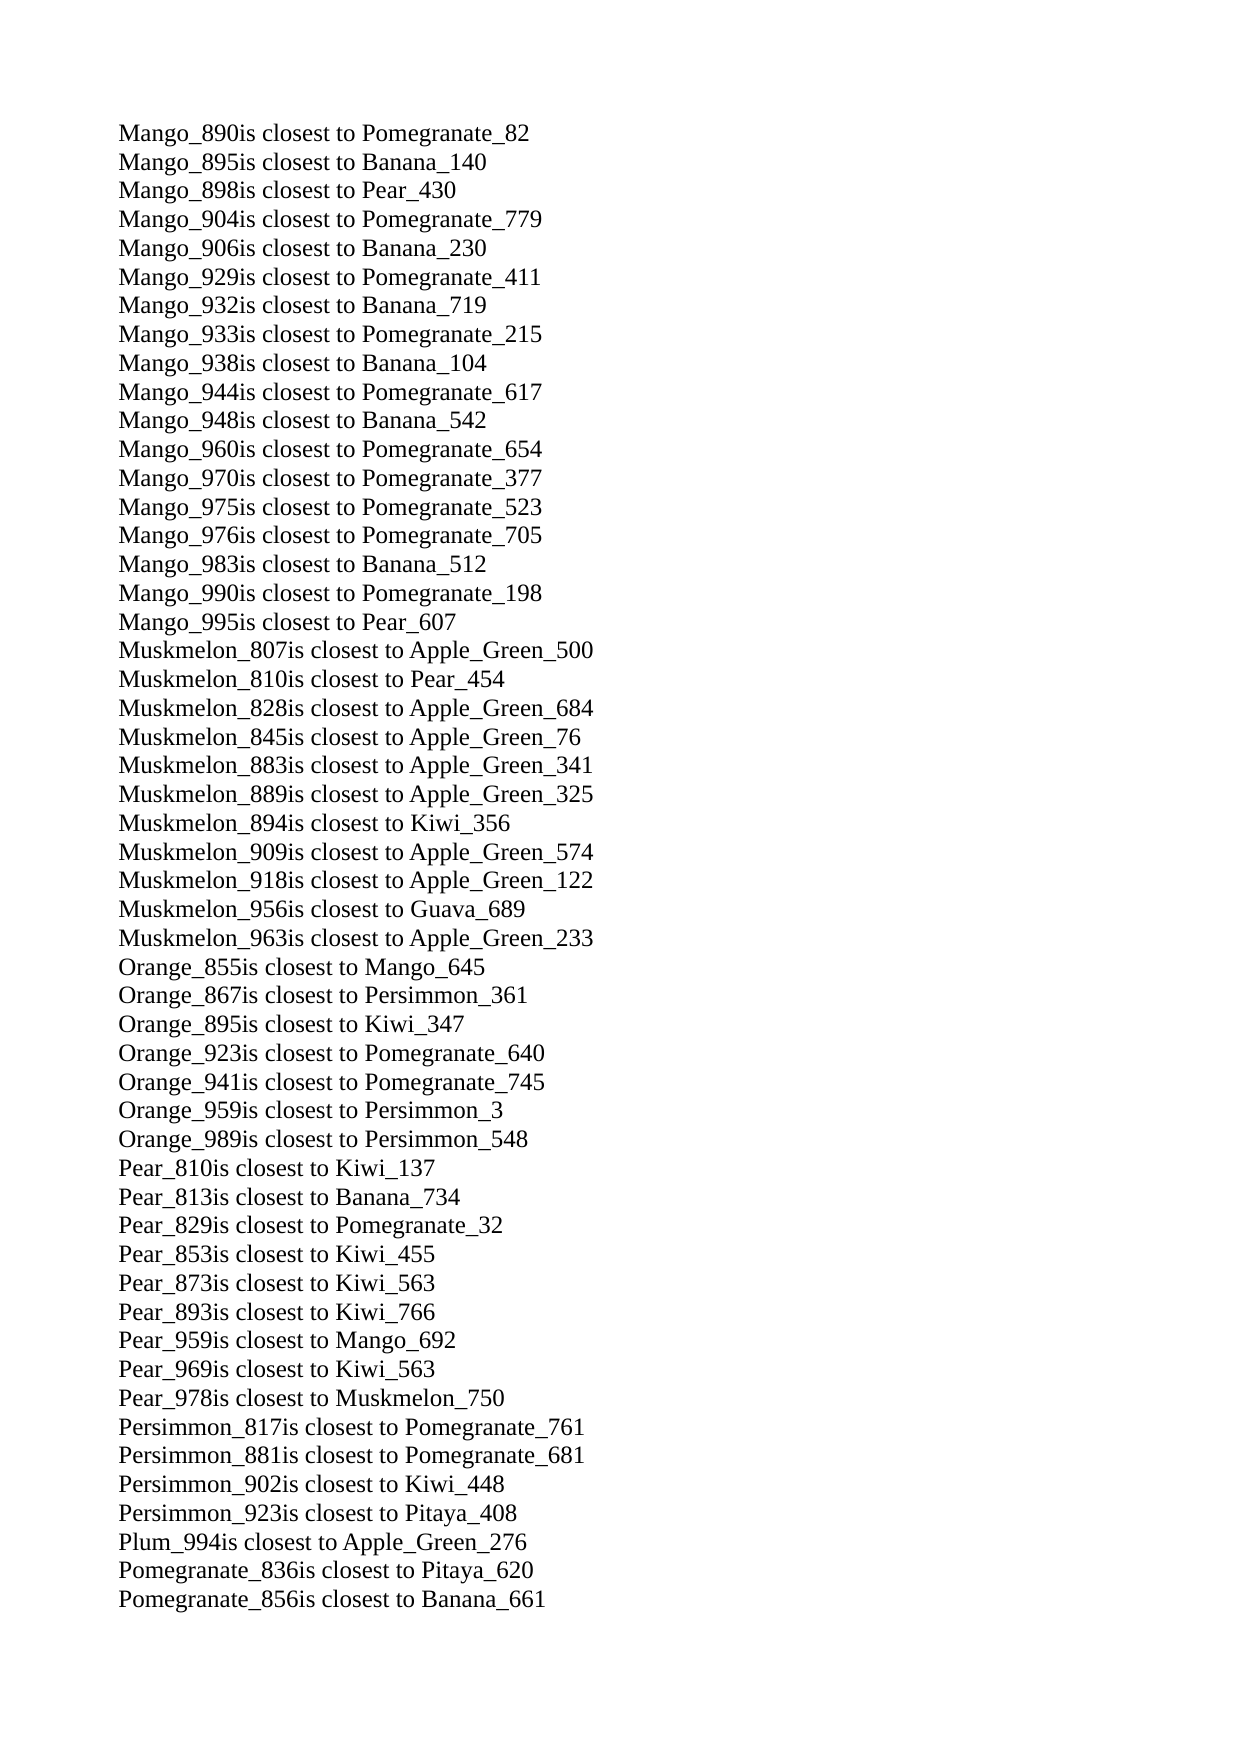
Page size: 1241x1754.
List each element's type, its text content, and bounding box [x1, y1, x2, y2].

text Pomegranate_836is closest to Pitaya_620 [118, 1556, 1122, 1584]
text Muskmelon_807is closest to Apple_Green_500 [118, 636, 1122, 664]
text Mango_904is closest to Pomegranate_779 [118, 204, 1122, 233]
text Mango_898is closest to Pear_430 [118, 176, 1122, 204]
text Pear_813is closest to Banana_734 [118, 1182, 1122, 1211]
text Muskmelon_810is closest to Pear_454 [118, 664, 1122, 693]
text Muskmelon_889is closest to Apple_Green_325 [118, 779, 1122, 808]
text Pear_978is closest to Muskmelon_750 [118, 1383, 1122, 1412]
text Mango_995is closest to Pear_607 [118, 607, 1122, 636]
text Muskmelon_909is closest to Apple_Green_574 [118, 837, 1122, 866]
text Muskmelon_845is closest to Apple_Green_76 [118, 722, 1122, 751]
text Orange_923is closest to Pomegranate_640 [118, 1038, 1122, 1067]
text Persimmon_817is closest to Pomegranate_761 [118, 1412, 1122, 1441]
text Mango_895is closest to Banana_140 [118, 147, 1122, 176]
text Mango_975is closest to Pomegranate_523 [118, 492, 1122, 521]
text Orange_895is closest to Kiwi_347 [118, 1009, 1122, 1038]
text Mango_932is closest to Banana_719 [118, 291, 1122, 319]
text Mango_948is closest to Banana_542 [118, 406, 1122, 434]
text Orange_941is closest to Pomegranate_745 [118, 1067, 1122, 1096]
text Mango_890is closest to Pomegranate_82 [118, 118, 1122, 147]
text Mango_970is closest to Pomegranate_377 [118, 463, 1122, 492]
text Muskmelon_828is closest to Apple_Green_684 [118, 693, 1122, 722]
text Pear_853is closest to Kiwi_455 [118, 1239, 1122, 1268]
text Mango_933is closest to Pomegranate_215 [118, 319, 1122, 348]
text Mango_976is closest to Pomegranate_705 [118, 521, 1122, 549]
text Orange_855is closest to Mango_645 [118, 952, 1122, 981]
text Mango_960is closest to Pomegranate_654 [118, 434, 1122, 463]
text Muskmelon_956is closest to Guava_689 [118, 894, 1122, 923]
text Pear_829is closest to Pomegranate_32 [118, 1211, 1122, 1239]
text Plum_994is closest to Apple_Green_276 [118, 1527, 1122, 1556]
text Pear_810is closest to Kiwi_137 [118, 1153, 1122, 1182]
text Orange_989is closest to Persimmon_548 [118, 1124, 1122, 1153]
text Muskmelon_883is closest to Apple_Green_341 [118, 751, 1122, 779]
text Pear_969is closest to Kiwi_563 [118, 1354, 1122, 1383]
text Persimmon_881is closest to Pomegranate_681 [118, 1441, 1122, 1469]
text Muskmelon_963is closest to Apple_Green_233 [118, 923, 1122, 952]
text Mango_938is closest to Banana_104 [118, 348, 1122, 377]
text Muskmelon_918is closest to Apple_Green_122 [118, 866, 1122, 894]
text Persimmon_923is closest to Pitaya_408 [118, 1498, 1122, 1527]
text Mango_929is closest to Pomegranate_411 [118, 262, 1122, 291]
text Pear_873is closest to Kiwi_563 [118, 1268, 1122, 1297]
text Pomegranate_856is closest to Banana_661 [118, 1584, 1122, 1613]
text Orange_959is closest to Persimmon_3 [118, 1096, 1122, 1124]
text Mango_983is closest to Banana_512 [118, 549, 1122, 578]
text Muskmelon_894is closest to Kiwi_356 [118, 808, 1122, 837]
text Mango_906is closest to Banana_230 [118, 233, 1122, 262]
text Mango_990is closest to Pomegranate_198 [118, 578, 1122, 607]
text Pear_893is closest to Kiwi_766 [118, 1297, 1122, 1326]
text Mango_944is closest to Pomegranate_617 [118, 377, 1122, 406]
text Orange_867is closest to Persimmon_361 [118, 981, 1122, 1009]
text Pear_959is closest to Mango_692 [118, 1326, 1122, 1354]
text Persimmon_902is closest to Kiwi_448 [118, 1469, 1122, 1498]
